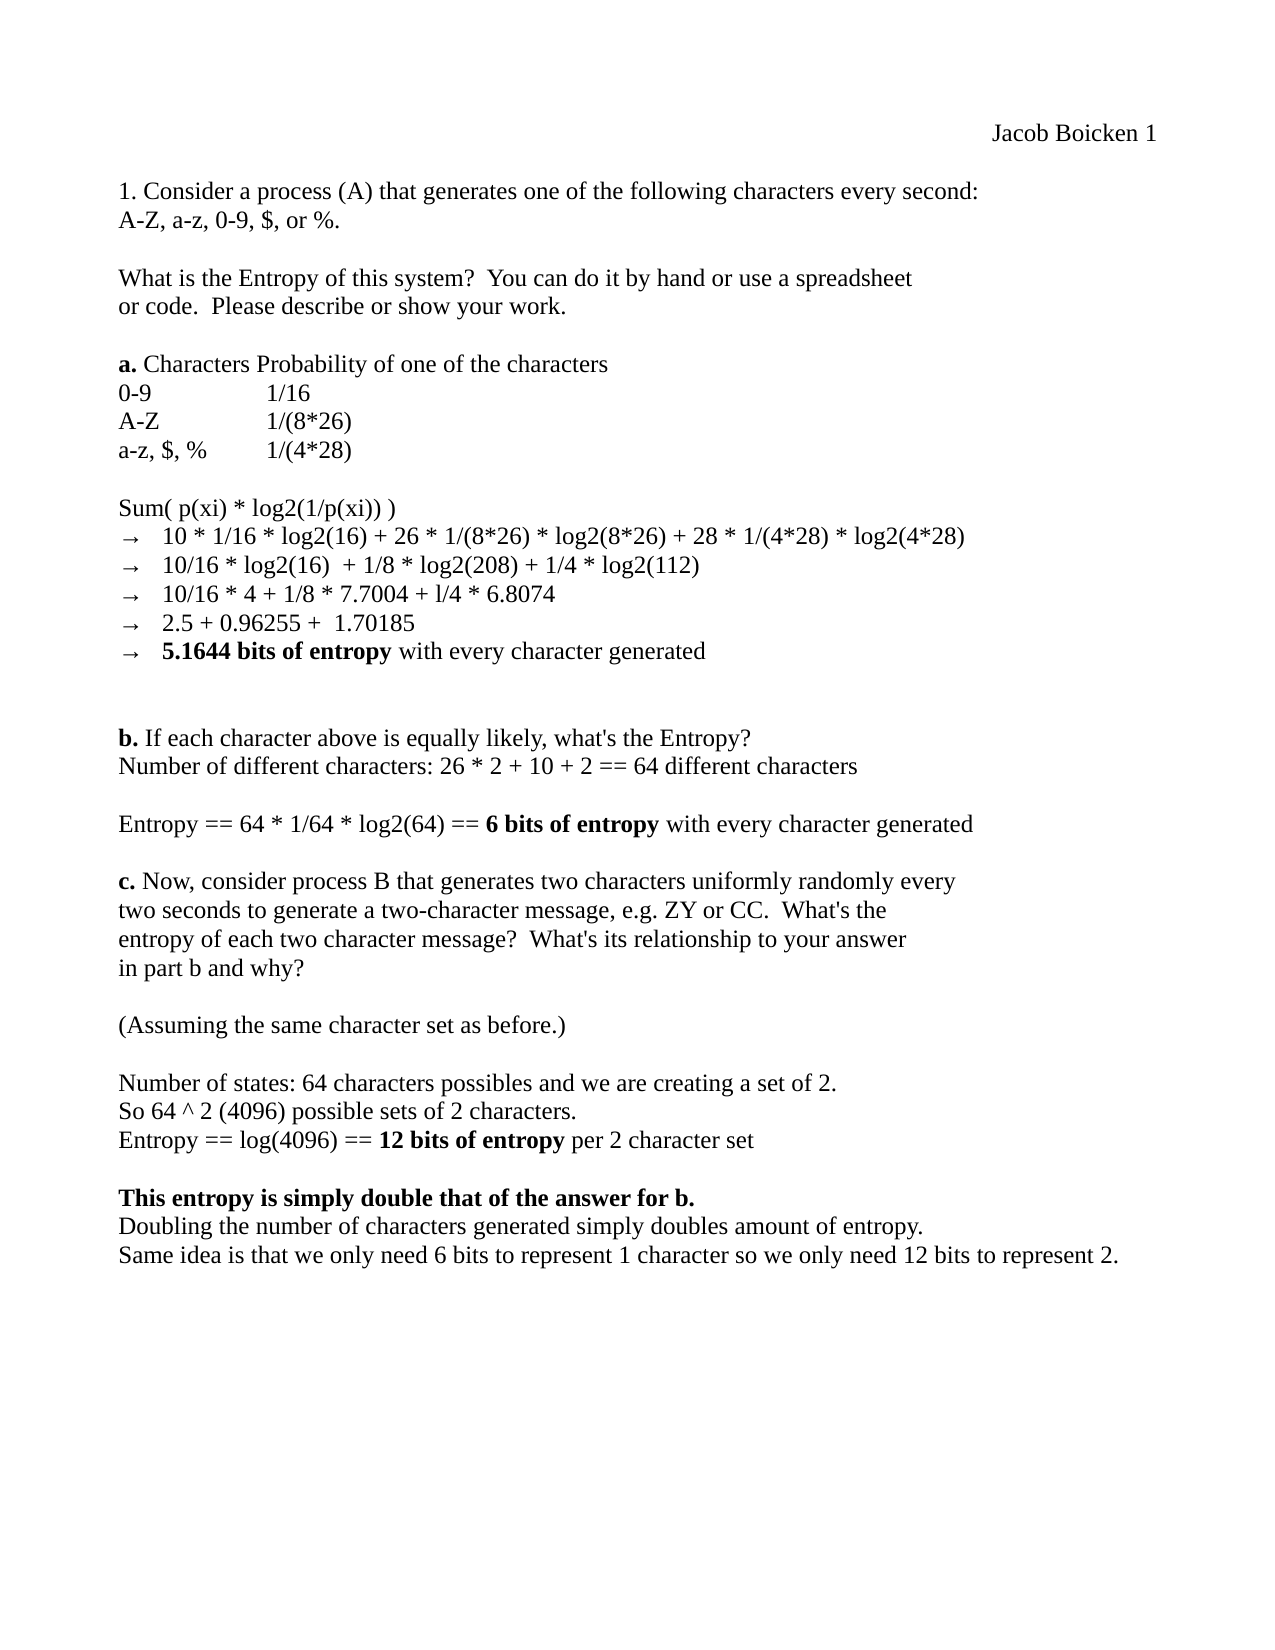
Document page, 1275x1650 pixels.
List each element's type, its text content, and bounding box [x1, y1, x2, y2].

text Sum( p(xi) * log2(1/p(xi)) ) [118, 493, 1157, 521]
text → 10/16 * log2(16) + 1/8 * log2(208) + 1/4 * log2(112) [118, 550, 1157, 579]
text So 64 ^ 2 (4096) possible sets of 2 characters. [118, 1096, 1157, 1125]
text two seconds to generate a two-character message, e.g. ZY or CC. What's the [118, 895, 1157, 924]
text A-Z, a-z, 0-9, $, or %. [118, 205, 1157, 234]
text b. If each character above is equally likely, what's the Entropy? [118, 723, 1157, 751]
text entropy of each two character message? What's its relationship to your answer [118, 924, 1157, 953]
text 0-9 1/16 [118, 378, 1157, 406]
text Number of different characters: 26 * 2 + 10 + 2 == 64 different characters [118, 751, 1157, 780]
text in part b and why? [118, 953, 1157, 981]
text → 2.5 + 0.96255 + 1.70185 [118, 608, 1157, 636]
text Same idea is that we only need 6 bits to represent 1 character so we only need 12 bits to represent 2. [118, 1240, 1157, 1269]
text Number of states: 64 characters possibles and we are creating a set of 2. [118, 1068, 1157, 1096]
text → 10 * 1/16 * log2(16) + 26 * 1/(8*26) * log2(8*26) + 28 * 1/(4*28) * log2(4*28) [118, 521, 1157, 550]
text A-Z 1/(8*26) [118, 406, 1157, 435]
text Entropy == log(4096) == 12 bits of entropy per 2 character set [118, 1125, 1157, 1154]
text → 5.1644 bits of entropy with every character generated [118, 636, 1157, 665]
text Entropy == 64 * 1/64 * log2(64) == 6 bits of entropy with every character generated [118, 809, 1157, 838]
text Doubling the number of characters generated simply doubles amount of entropy. [118, 1211, 1157, 1240]
text This entropy is simply double that of the answer for b. [118, 1183, 1157, 1211]
text 1. Consider a process (A) that generates one of the following characters every second: [118, 176, 1157, 205]
text or code. Please describe or show your work. [118, 291, 1157, 320]
text c. Now, consider process B that generates two characters uniformly randomly every [118, 866, 1157, 895]
text → 10/16 * 4 + 1/8 * 7.7004 + l/4 * 6.8074 [118, 579, 1157, 608]
text What is the Entropy of this system? You can do it by hand or use a spreadsheet [118, 263, 1157, 291]
text a-z, $, % 1/(4*28) [118, 435, 1157, 464]
text (Assuming the same character set as before.) [118, 1010, 1157, 1039]
text a. Characters Probability of one of the characters [118, 349, 1157, 378]
